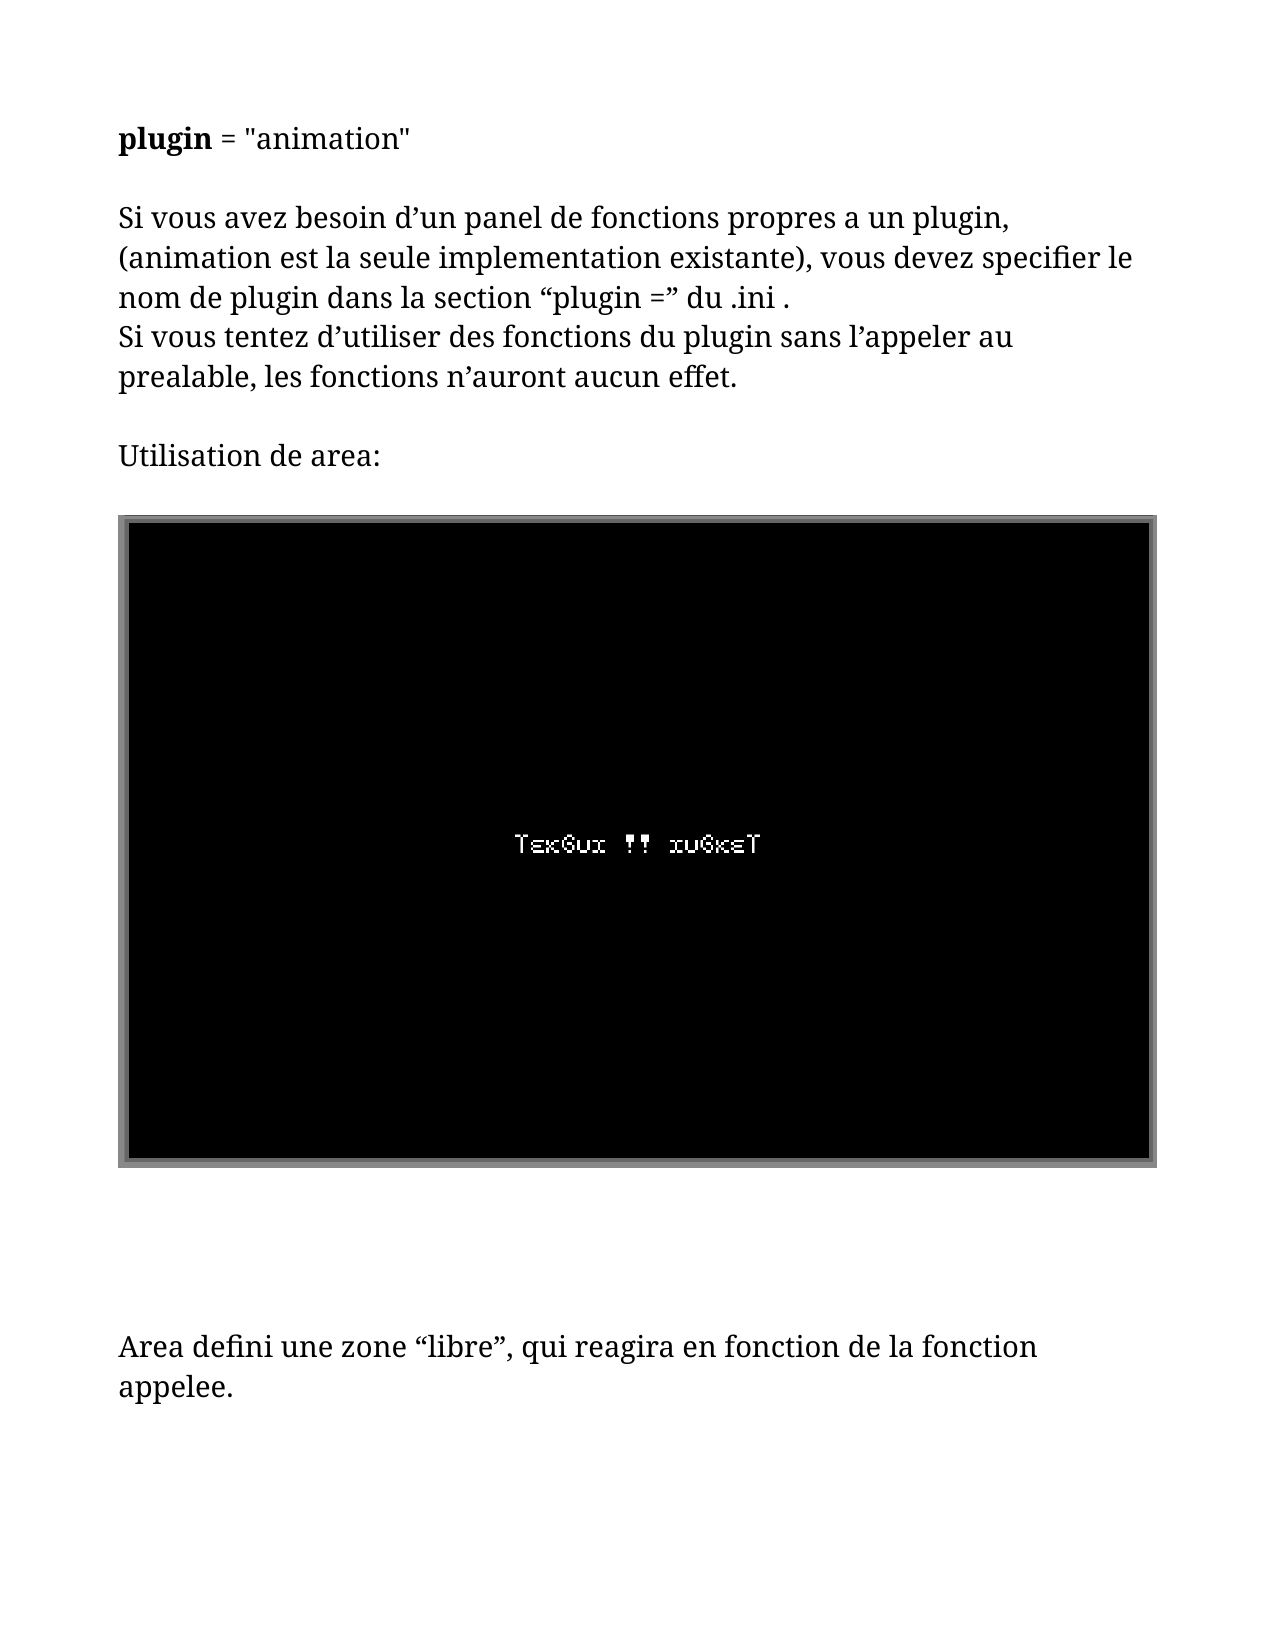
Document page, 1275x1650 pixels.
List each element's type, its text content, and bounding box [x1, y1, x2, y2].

text Si vous tentez d’utiliser des fonctions du plugin sans l’appeler au prealable, les fonctions n’auront aucun effet. [118, 317, 1157, 396]
text Si vous avez besoin d’un panel de fonctions propres a un plugin, (animation est la seule implementation existante), vous devez specifier le nom de plugin dans la section “plugin =” du .ini . [118, 197, 1157, 317]
picture [118, 515, 1157, 1168]
text Area defini une zone “libre”, qui reagira en fonction de la fonction appelee. [118, 1327, 1157, 1406]
text plugin = "animation" [118, 118, 1157, 158]
text Utilisation de area: [118, 436, 1157, 475]
